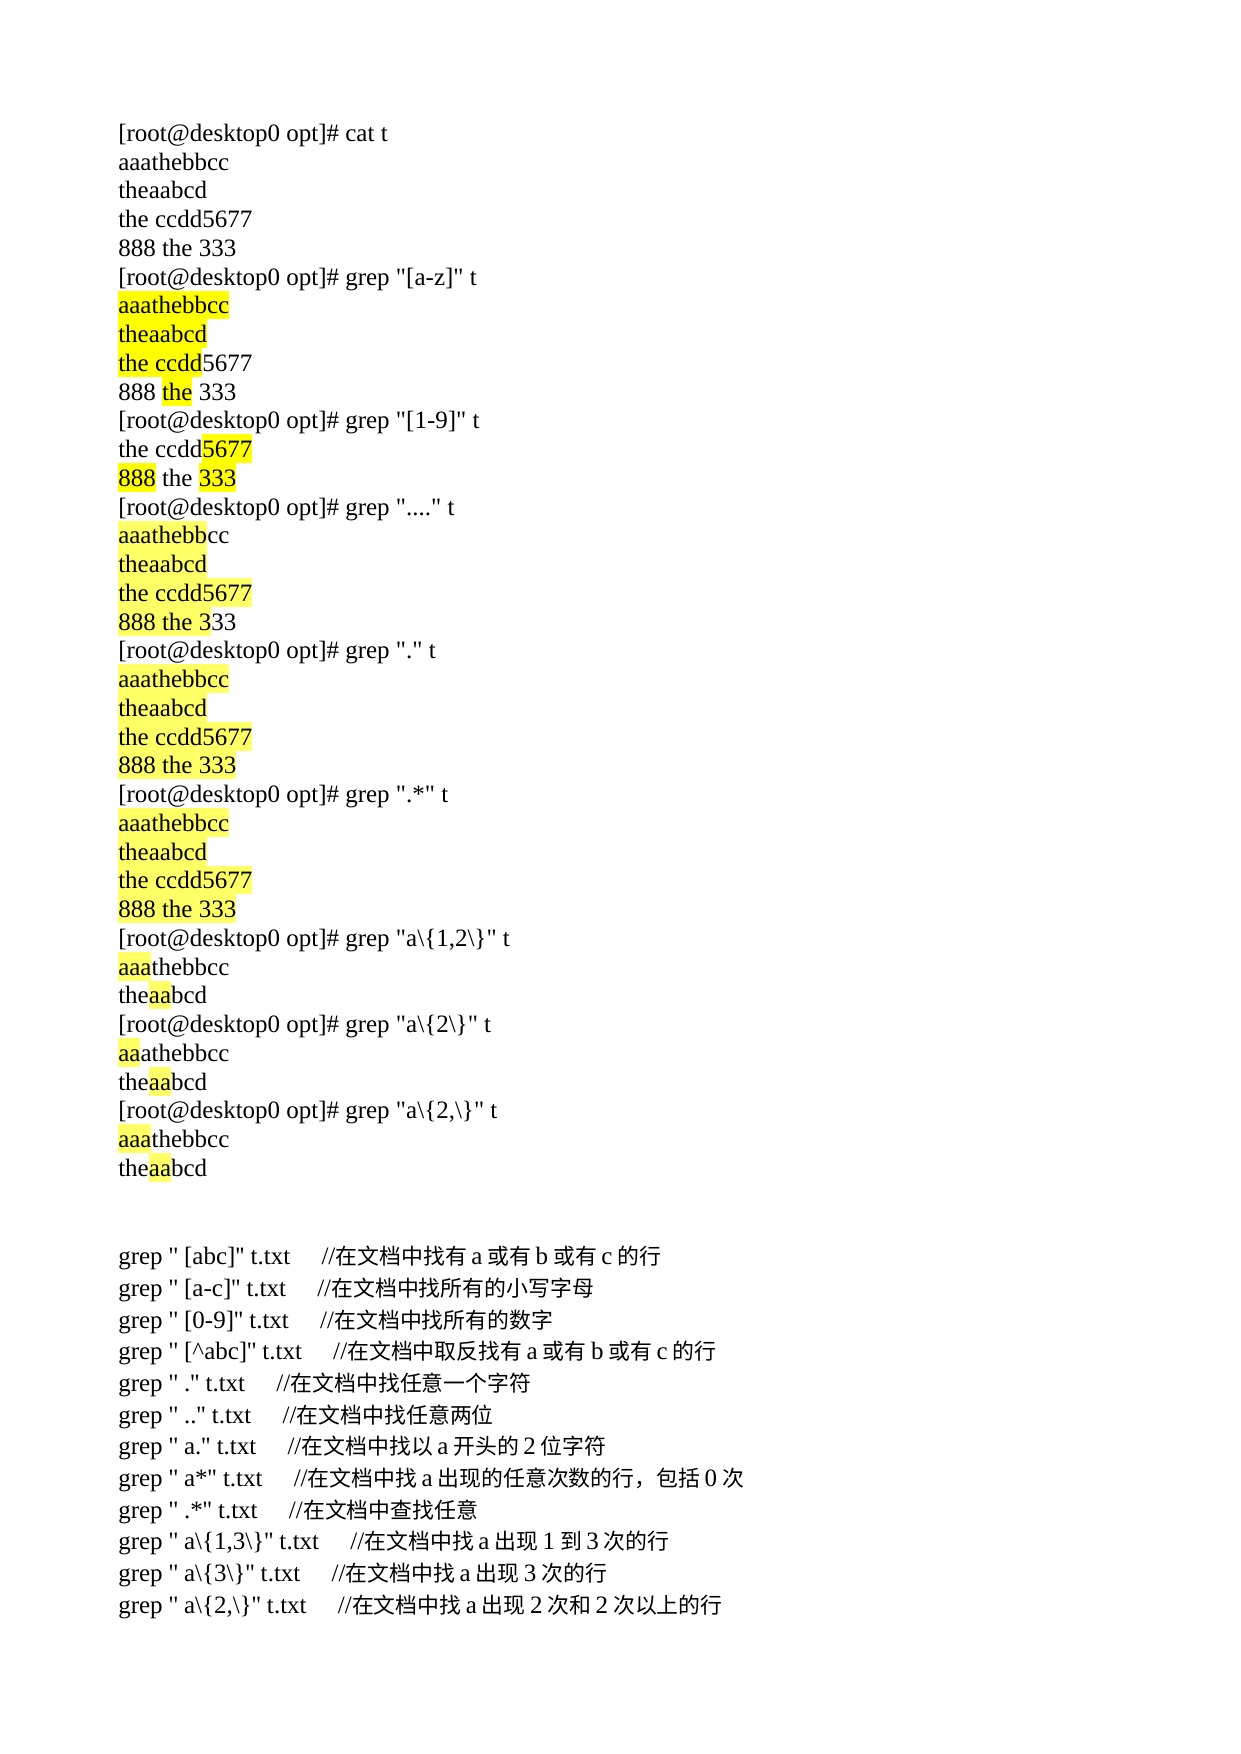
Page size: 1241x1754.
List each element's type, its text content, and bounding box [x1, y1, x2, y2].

text aaathebbcc [118, 952, 1122, 981]
text grep '' a*'' t.txt //在文档中找a出现的任意次数的行，包括0次 [118, 1461, 1122, 1493]
text the ccdd5677 [118, 204, 1122, 233]
text 888 the 333 [118, 607, 1122, 636]
text aaathebbcc [118, 1124, 1122, 1153]
text [root@desktop0 opt]# grep "a\{2\}" t [118, 1009, 1122, 1038]
text [root@desktop0 opt]# grep "...." t [118, 492, 1122, 521]
text theaabcd [118, 319, 1122, 348]
text grep '' a\{3\}'' t.txt //在文档中找a出现3次的行 [118, 1556, 1122, 1588]
text 888 the 333 [118, 463, 1122, 492]
text aaathebbcc [118, 664, 1122, 693]
text 888 the 333 [118, 377, 1122, 406]
text aaathebbcc [118, 1038, 1122, 1067]
text [root@desktop0 opt]# grep ".*" t [118, 779, 1122, 808]
text the ccdd5677 [118, 348, 1122, 377]
text theaabcd [118, 549, 1122, 578]
text 888 the 333 [118, 894, 1122, 923]
text grep '' a.'' t.txt //在文档中找以a开头的2位字符 [118, 1429, 1122, 1461]
text theaabcd [118, 981, 1122, 1009]
text aaathebbcc [118, 291, 1122, 319]
text 888 the 333 [118, 233, 1122, 262]
text the ccdd5677 [118, 434, 1122, 463]
text aaathebbcc [118, 147, 1122, 176]
text the ccdd5677 [118, 866, 1122, 894]
text theaabcd [118, 1153, 1122, 1182]
text theaabcd [118, 1067, 1122, 1096]
text theaabcd [118, 693, 1122, 722]
text [root@desktop0 opt]# grep "[1-9]" t [118, 406, 1122, 434]
text theaabcd [118, 837, 1122, 866]
text grep '' ..'' t.txt //在文档中找任意两位 [118, 1398, 1122, 1429]
text [root@desktop0 opt]# grep "." t [118, 636, 1122, 664]
text grep '' [0-9]'' t.txt //在文档中找所有的数字 [118, 1303, 1122, 1334]
text grep '' [abc]'' t.txt //在文档中找有a或有b或有c的行 [118, 1239, 1122, 1271]
text aaathebbcc [118, 808, 1122, 837]
text aaathebbcc [118, 521, 1122, 549]
text the ccdd5677 [118, 578, 1122, 607]
text 888 the 333 [118, 751, 1122, 779]
text theaabcd [118, 176, 1122, 204]
text grep '' a\{2,\}'' t.txt //在文档中找a出现2次和2次以上的行 [118, 1588, 1122, 1619]
text [root@desktop0 opt]# grep "a\{2,\}" t [118, 1096, 1122, 1124]
text grep '' .*'' t.txt //在文档中查找任意 [118, 1493, 1122, 1524]
text [root@desktop0 opt]# cat t [118, 118, 1122, 147]
text [root@desktop0 opt]# grep "[a-z]" t [118, 262, 1122, 291]
text grep '' .'' t.txt //在文档中找任意一个字符 [118, 1366, 1122, 1398]
text the ccdd5677 [118, 722, 1122, 751]
text grep '' [a-c]'' t.txt //在文档中找所有的小写字母 [118, 1271, 1122, 1303]
text [root@desktop0 opt]# grep "a\{1,2\}" t [118, 923, 1122, 952]
text grep '' [^abc]'' t.txt //在文档中取反找有a或有b或有c的行 [118, 1334, 1122, 1366]
text grep '' a\{1,3\}'' t.txt //在文档中找a出现1到3次的行 [118, 1524, 1122, 1556]
